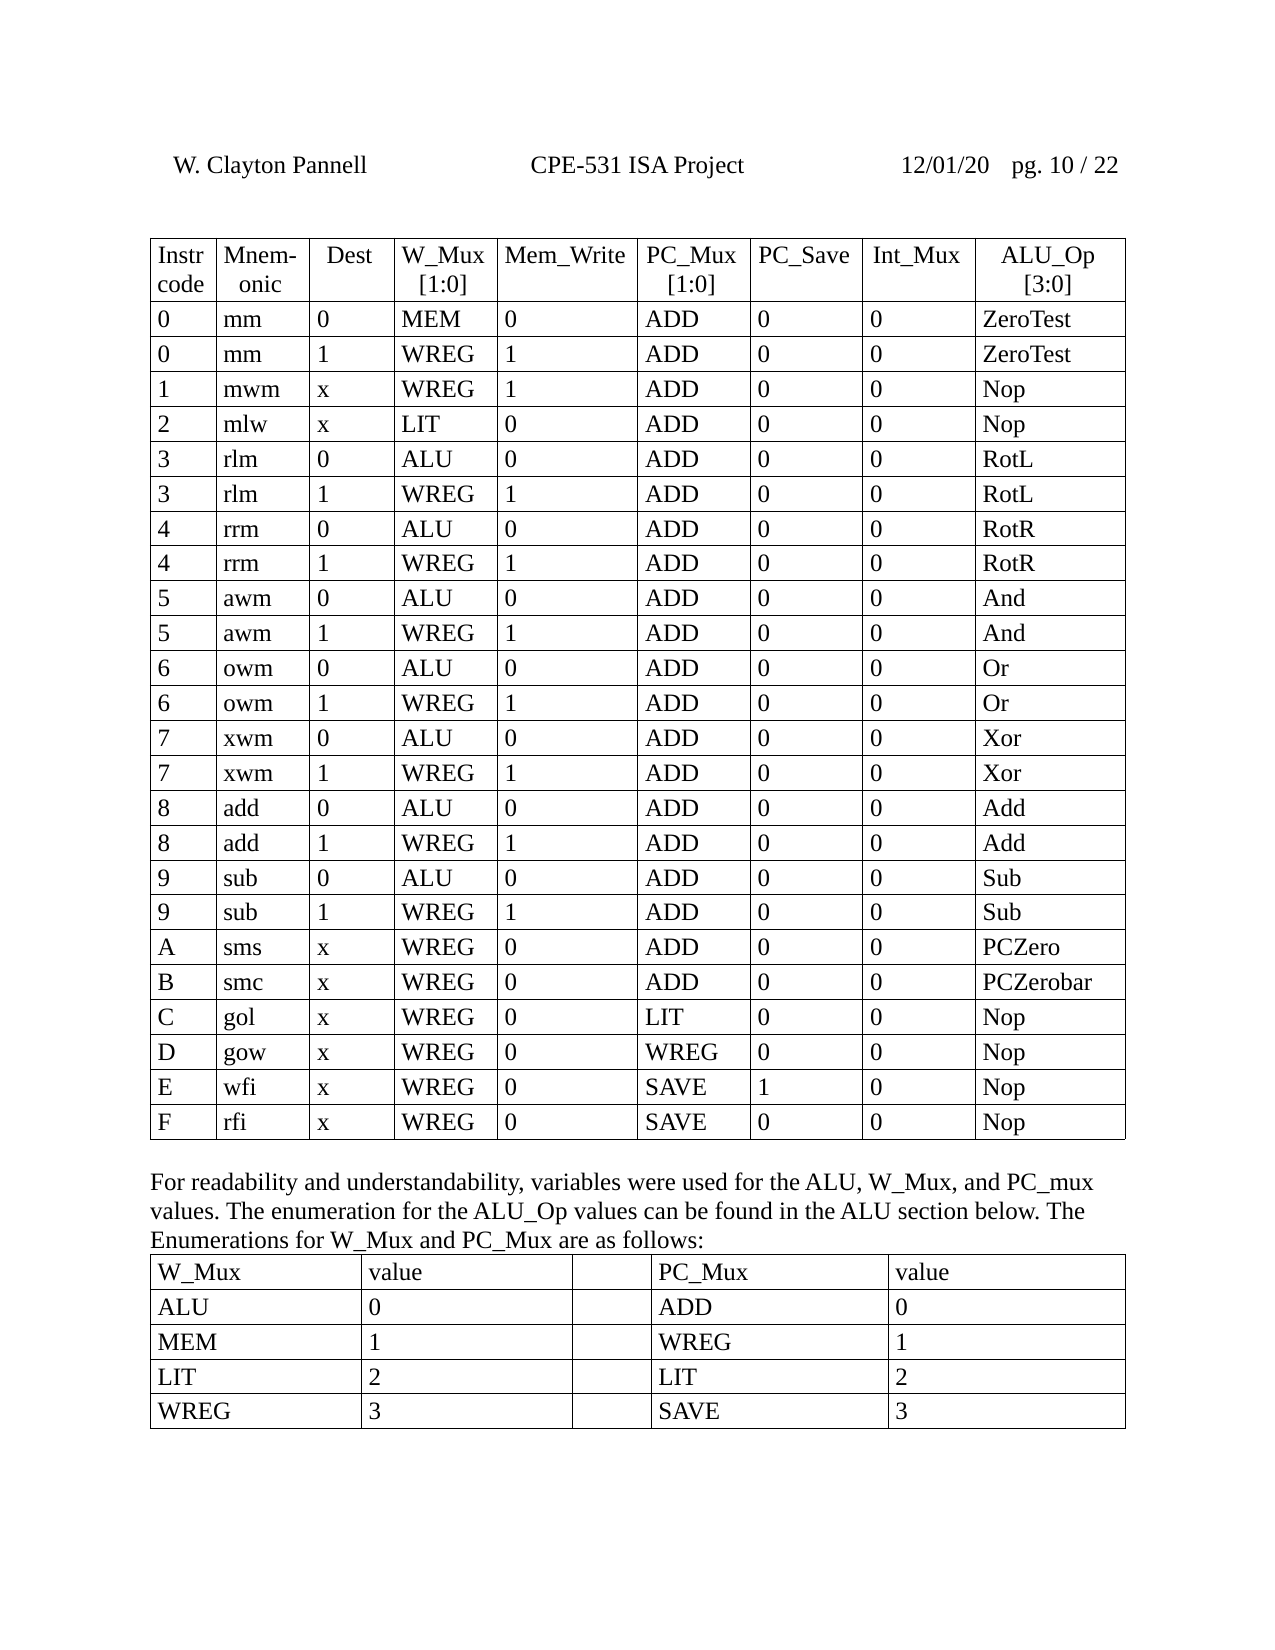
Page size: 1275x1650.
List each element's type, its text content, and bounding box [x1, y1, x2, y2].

table_cell ADD [638, 965, 750, 999]
table_cell 1 [310, 686, 394, 720]
table_cell 1 [889, 1325, 1125, 1358]
table_cell Sub [976, 895, 1125, 929]
table_cell gol [217, 1000, 309, 1034]
table_cell ALU [395, 791, 497, 824]
table_cell 0 [863, 930, 975, 964]
table_cell F [151, 1105, 216, 1139]
table_cell sub [217, 861, 309, 894]
table_cell 0 [863, 826, 975, 859]
table_cell WREG [395, 1105, 497, 1139]
table_cell mlw [217, 407, 309, 441]
table_cell 0 [863, 477, 975, 511]
table_cell 2 [889, 1360, 1125, 1393]
table_header [573, 1255, 651, 1289]
table_cell 4 [151, 546, 216, 580]
table_cell add [217, 791, 309, 824]
table_cell 0 [310, 581, 394, 615]
table_cell 0 [863, 407, 975, 441]
table_cell rrm [217, 546, 309, 580]
table_cell 1 [498, 756, 637, 790]
table_cell 0 [751, 1105, 862, 1139]
table_cell 0 [863, 1105, 975, 1139]
table_cell 1 [362, 1325, 572, 1358]
table_cell ALU [395, 721, 497, 755]
table_cell 0 [751, 756, 862, 790]
table_header PC_Mux [1:0] [638, 239, 750, 301]
table_cell 0 [310, 442, 394, 476]
table_cell 8 [151, 791, 216, 824]
table_cell Add [976, 826, 1125, 859]
table_cell 5 [151, 616, 216, 650]
table_cell [573, 1360, 651, 1393]
table_cell WREG [395, 337, 497, 371]
table_cell ADD [638, 651, 750, 685]
table_cell ADD [638, 616, 750, 650]
table_cell 0 [863, 651, 975, 685]
table_cell ADD [638, 826, 750, 859]
table_header Mem_Write [498, 239, 637, 301]
table_cell C [151, 1000, 216, 1034]
table_cell 1 [310, 895, 394, 929]
table_cell MEM [395, 302, 497, 336]
table_header W_Mux [1:0] [395, 239, 497, 301]
table_cell WREG [395, 686, 497, 720]
table_cell D [151, 1035, 216, 1069]
table_cell 0 [498, 930, 637, 964]
table_header ALU_Op [3:0] [976, 239, 1125, 301]
table_cell rfi [217, 1105, 309, 1139]
table_cell ADD [638, 930, 750, 964]
table_cell 0 [310, 791, 394, 824]
table_cell 0 [751, 1035, 862, 1069]
table_cell 1 [151, 372, 216, 406]
table_cell 0 [751, 442, 862, 476]
table_cell 0 [498, 407, 637, 441]
table_cell ALU [395, 442, 497, 476]
table_cell 0 [863, 965, 975, 999]
table_cell WREG [395, 930, 497, 964]
table_cell 0 [751, 372, 862, 406]
table_cell B [151, 965, 216, 999]
table_cell [573, 1325, 651, 1358]
table_cell 1 [310, 756, 394, 790]
table_cell 0 [863, 546, 975, 580]
table_cell LIT [638, 1000, 750, 1034]
table_cell 0 [310, 861, 394, 894]
table_cell WREG [395, 616, 497, 650]
table_cell Xor [976, 721, 1125, 755]
table_cell ADD [638, 581, 750, 615]
table_cell 0 [863, 1000, 975, 1034]
table_cell awm [217, 581, 309, 615]
table_cell 0 [751, 686, 862, 720]
table_cell 0 [863, 512, 975, 545]
table_cell 0 [751, 616, 862, 650]
table_cell WREG [151, 1394, 361, 1428]
table_cell 2 [362, 1360, 572, 1393]
table_cell 1 [498, 337, 637, 371]
table_cell 8 [151, 826, 216, 859]
table_header Int_Mux [863, 239, 975, 301]
table_cell 0 [751, 791, 862, 824]
table_header Mnem-onic [217, 239, 309, 301]
table_cell mm [217, 337, 309, 371]
table_cell ALU [395, 651, 497, 685]
table_cell ADD [638, 407, 750, 441]
table_cell 0 [151, 302, 216, 336]
table_cell 1 [310, 826, 394, 859]
table_cell RotL [976, 477, 1125, 511]
table_cell 0 [863, 791, 975, 824]
table_cell ALU [395, 861, 497, 894]
table_cell 0 [751, 546, 862, 580]
table_header PC_Save [751, 239, 862, 301]
table_cell x [310, 965, 394, 999]
table_cell WREG [395, 895, 497, 929]
table_cell 1 [310, 477, 394, 511]
table_cell ADD [638, 861, 750, 894]
table_cell Nop [976, 1105, 1125, 1139]
table_cell ADD [652, 1290, 888, 1323]
table_cell 0 [863, 861, 975, 894]
table_cell ZeroTest [976, 337, 1125, 371]
table_cell 1 [498, 477, 637, 511]
table_cell 0 [863, 337, 975, 371]
table_cell 0 [498, 861, 637, 894]
table_cell ZeroTest [976, 302, 1125, 336]
table_cell WREG [652, 1325, 888, 1358]
table_cell 1 [498, 686, 637, 720]
table_cell 1 [498, 546, 637, 580]
table_cell RotL [976, 442, 1125, 476]
table_cell 0 [863, 756, 975, 790]
table_cell Nop [976, 407, 1125, 441]
table_cell ALU [151, 1290, 361, 1323]
table_cell 3 [151, 477, 216, 511]
table_cell 0 [889, 1290, 1125, 1323]
table_cell WREG [395, 1035, 497, 1069]
table_cell PCZerobar [976, 965, 1125, 999]
table_cell add [217, 826, 309, 859]
table_cell awm [217, 616, 309, 650]
table_cell 1 [498, 372, 637, 406]
table_cell 0 [751, 651, 862, 685]
table_cell 0 [863, 895, 975, 929]
table_cell 0 [498, 651, 637, 685]
table_cell 1 [751, 1070, 862, 1104]
table_cell 0 [751, 302, 862, 336]
table_cell WREG [395, 826, 497, 859]
table_cell ADD [638, 442, 750, 476]
table_cell Nop [976, 1035, 1125, 1069]
table_cell 0 [751, 477, 862, 511]
table_cell smc [217, 965, 309, 999]
table_cell WREG [638, 1035, 750, 1069]
table_cell Or [976, 651, 1125, 685]
table_cell 6 [151, 686, 216, 720]
table_cell 0 [863, 1070, 975, 1104]
table_cell ALU [395, 581, 497, 615]
table_header value [889, 1255, 1125, 1289]
table_cell ADD [638, 895, 750, 929]
table_cell 0 [498, 1105, 637, 1139]
table_cell 0 [863, 302, 975, 336]
table_cell gow [217, 1035, 309, 1069]
table_cell 3 [362, 1394, 572, 1428]
table_cell Nop [976, 1000, 1125, 1034]
table_cell 0 [498, 512, 637, 545]
table_cell wfi [217, 1070, 309, 1104]
table_cell x [310, 1070, 394, 1104]
table_cell 0 [498, 1000, 637, 1034]
table_cell rrm [217, 512, 309, 545]
table_cell 0 [863, 442, 975, 476]
table_cell ADD [638, 512, 750, 545]
table_header PC_Mux [652, 1255, 888, 1289]
table_cell 0 [310, 651, 394, 685]
table_cell 0 [751, 407, 862, 441]
table_cell 0 [498, 442, 637, 476]
table_cell 0 [863, 581, 975, 615]
table_cell 0 [498, 302, 637, 336]
table_cell 9 [151, 861, 216, 894]
table_cell WREG [395, 1070, 497, 1104]
table_cell ADD [638, 546, 750, 580]
table_cell 1 [498, 826, 637, 859]
table_cell 0 [498, 791, 637, 824]
table_cell 9 [151, 895, 216, 929]
table_cell mm [217, 302, 309, 336]
table_cell Xor [976, 756, 1125, 790]
table_cell x [310, 1000, 394, 1034]
table_cell 0 [863, 686, 975, 720]
table_cell 0 [310, 512, 394, 545]
table_cell Add [976, 791, 1125, 824]
table_cell owm [217, 651, 309, 685]
table_cell RotR [976, 546, 1125, 580]
table_cell 4 [151, 512, 216, 545]
table_cell WREG [395, 546, 497, 580]
table_cell 2 [151, 407, 216, 441]
table_cell 0 [151, 337, 216, 371]
table_cell 3 [151, 442, 216, 476]
table_cell 0 [498, 721, 637, 755]
table_cell 0 [310, 302, 394, 336]
table_cell 3 [889, 1394, 1125, 1428]
table_cell 6 [151, 651, 216, 685]
table_cell 0 [362, 1290, 572, 1323]
table_cell ADD [638, 477, 750, 511]
table_cell x [310, 407, 394, 441]
table_cell 0 [751, 721, 862, 755]
table_cell 0 [751, 930, 862, 964]
table_cell ADD [638, 791, 750, 824]
table_cell SAVE [652, 1394, 888, 1428]
table_cell ALU [395, 512, 497, 545]
table_cell [573, 1394, 651, 1428]
table_cell 0 [498, 581, 637, 615]
table_cell 7 [151, 756, 216, 790]
table_cell And [976, 616, 1125, 650]
table_cell x [310, 372, 394, 406]
table_cell 0 [863, 721, 975, 755]
table_cell 7 [151, 721, 216, 755]
table_cell 1 [498, 616, 637, 650]
table_cell 0 [863, 1035, 975, 1069]
table_cell 1 [310, 546, 394, 580]
table_cell PCZero [976, 930, 1125, 964]
table_cell 0 [751, 965, 862, 999]
table_cell LIT [151, 1360, 361, 1393]
table_cell MEM [151, 1325, 361, 1358]
table_cell 1 [498, 895, 637, 929]
table_cell 0 [751, 337, 862, 371]
table_cell 0 [751, 581, 862, 615]
table_cell Sub [976, 861, 1125, 894]
table_cell 1 [310, 337, 394, 371]
table_cell owm [217, 686, 309, 720]
table_cell ADD [638, 686, 750, 720]
table_cell ADD [638, 302, 750, 336]
table_cell RotR [976, 512, 1125, 545]
table_cell ADD [638, 721, 750, 755]
table_cell 0 [498, 1035, 637, 1069]
table_cell 0 [498, 1070, 637, 1104]
table_cell 0 [498, 965, 637, 999]
table_cell ADD [638, 337, 750, 371]
table_cell WREG [395, 372, 497, 406]
table_cell E [151, 1070, 216, 1104]
table_cell 0 [751, 1000, 862, 1034]
table_header Dest [310, 239, 394, 301]
table_cell rlm [217, 442, 309, 476]
table_cell WREG [395, 965, 497, 999]
table_cell And [976, 581, 1125, 615]
table_cell WREG [395, 477, 497, 511]
table_cell 0 [751, 895, 862, 929]
table_cell sms [217, 930, 309, 964]
table_cell Nop [976, 1070, 1125, 1104]
table_cell mwm [217, 372, 309, 406]
table_header W_Mux [151, 1255, 361, 1289]
table_cell 0 [863, 616, 975, 650]
table_cell x [310, 1105, 394, 1139]
table_cell x [310, 930, 394, 964]
table_cell xwm [217, 756, 309, 790]
table_cell SAVE [638, 1070, 750, 1104]
table_cell 1 [310, 616, 394, 650]
table_cell [573, 1290, 651, 1323]
text For readability and understandability, variables were used for the ALU, W_Mux, and PC_mux values. The enumeration for the ALU_Op values can be found in the ALU section below. The Enumerations for W_Mux and PC_Mux are as follows: [150, 1167, 1125, 1254]
table_cell ADD [638, 372, 750, 406]
table_cell 0 [751, 861, 862, 894]
table_cell Nop [976, 372, 1125, 406]
table_cell ADD [638, 756, 750, 790]
table_cell LIT [652, 1360, 888, 1393]
table_cell WREG [395, 1000, 497, 1034]
table_cell A [151, 930, 216, 964]
table_header Instr code [151, 239, 216, 301]
table_cell SAVE [638, 1105, 750, 1139]
table_cell Or [976, 686, 1125, 720]
table_cell LIT [395, 407, 497, 441]
table_cell 0 [310, 721, 394, 755]
table_cell 0 [863, 372, 975, 406]
table_cell 5 [151, 581, 216, 615]
table_cell 0 [751, 826, 862, 859]
table_cell 0 [751, 512, 862, 545]
table_cell xwm [217, 721, 309, 755]
table_cell sub [217, 895, 309, 929]
table_cell x [310, 1035, 394, 1069]
table_cell WREG [395, 756, 497, 790]
table_header value [362, 1255, 572, 1289]
table_cell rlm [217, 477, 309, 511]
